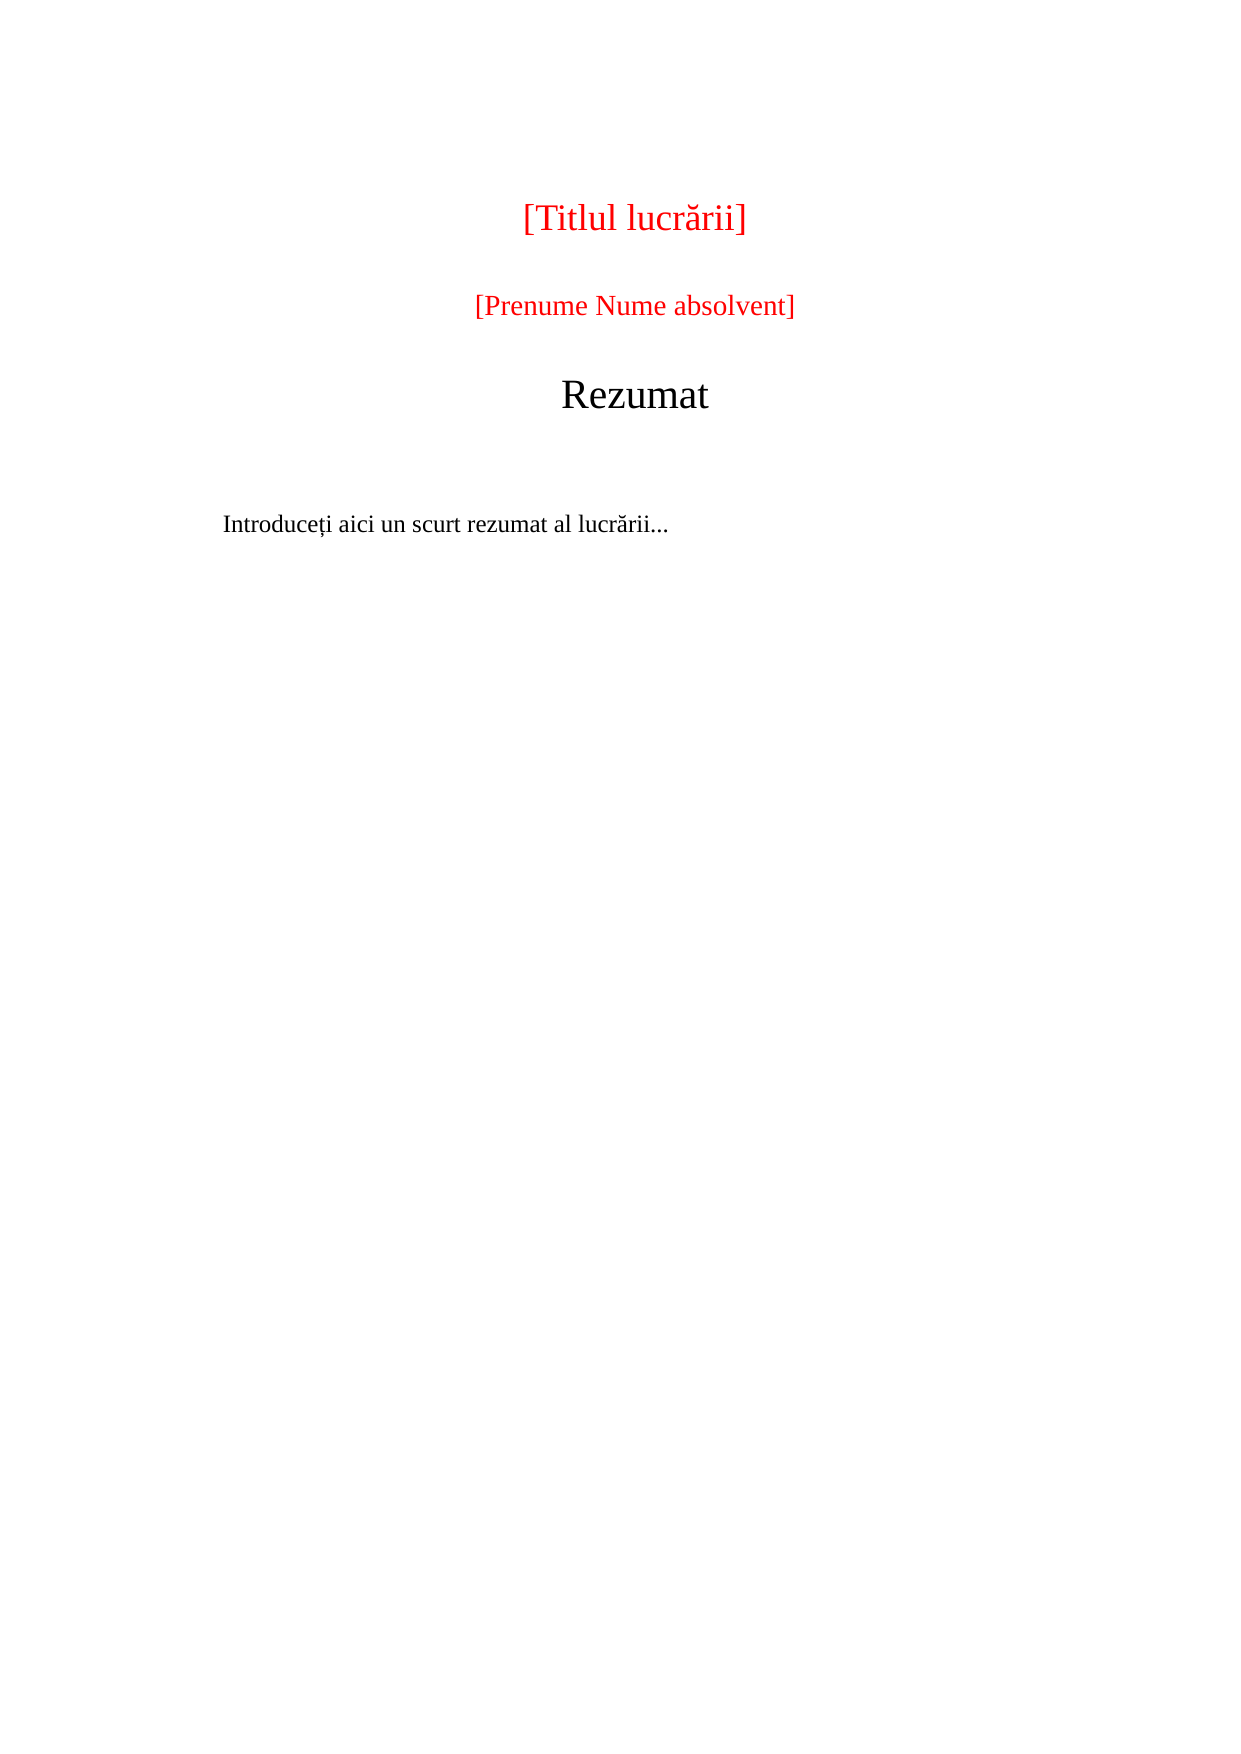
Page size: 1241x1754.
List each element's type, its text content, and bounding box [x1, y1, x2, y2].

text Rezumat [148, 369, 1122, 417]
text Introduceți aici un scurt rezumat al lucrării... [148, 509, 1122, 537]
text [Prenume Nume absolvent] [148, 288, 1122, 322]
text [Titlul lucrării] [148, 196, 1122, 239]
